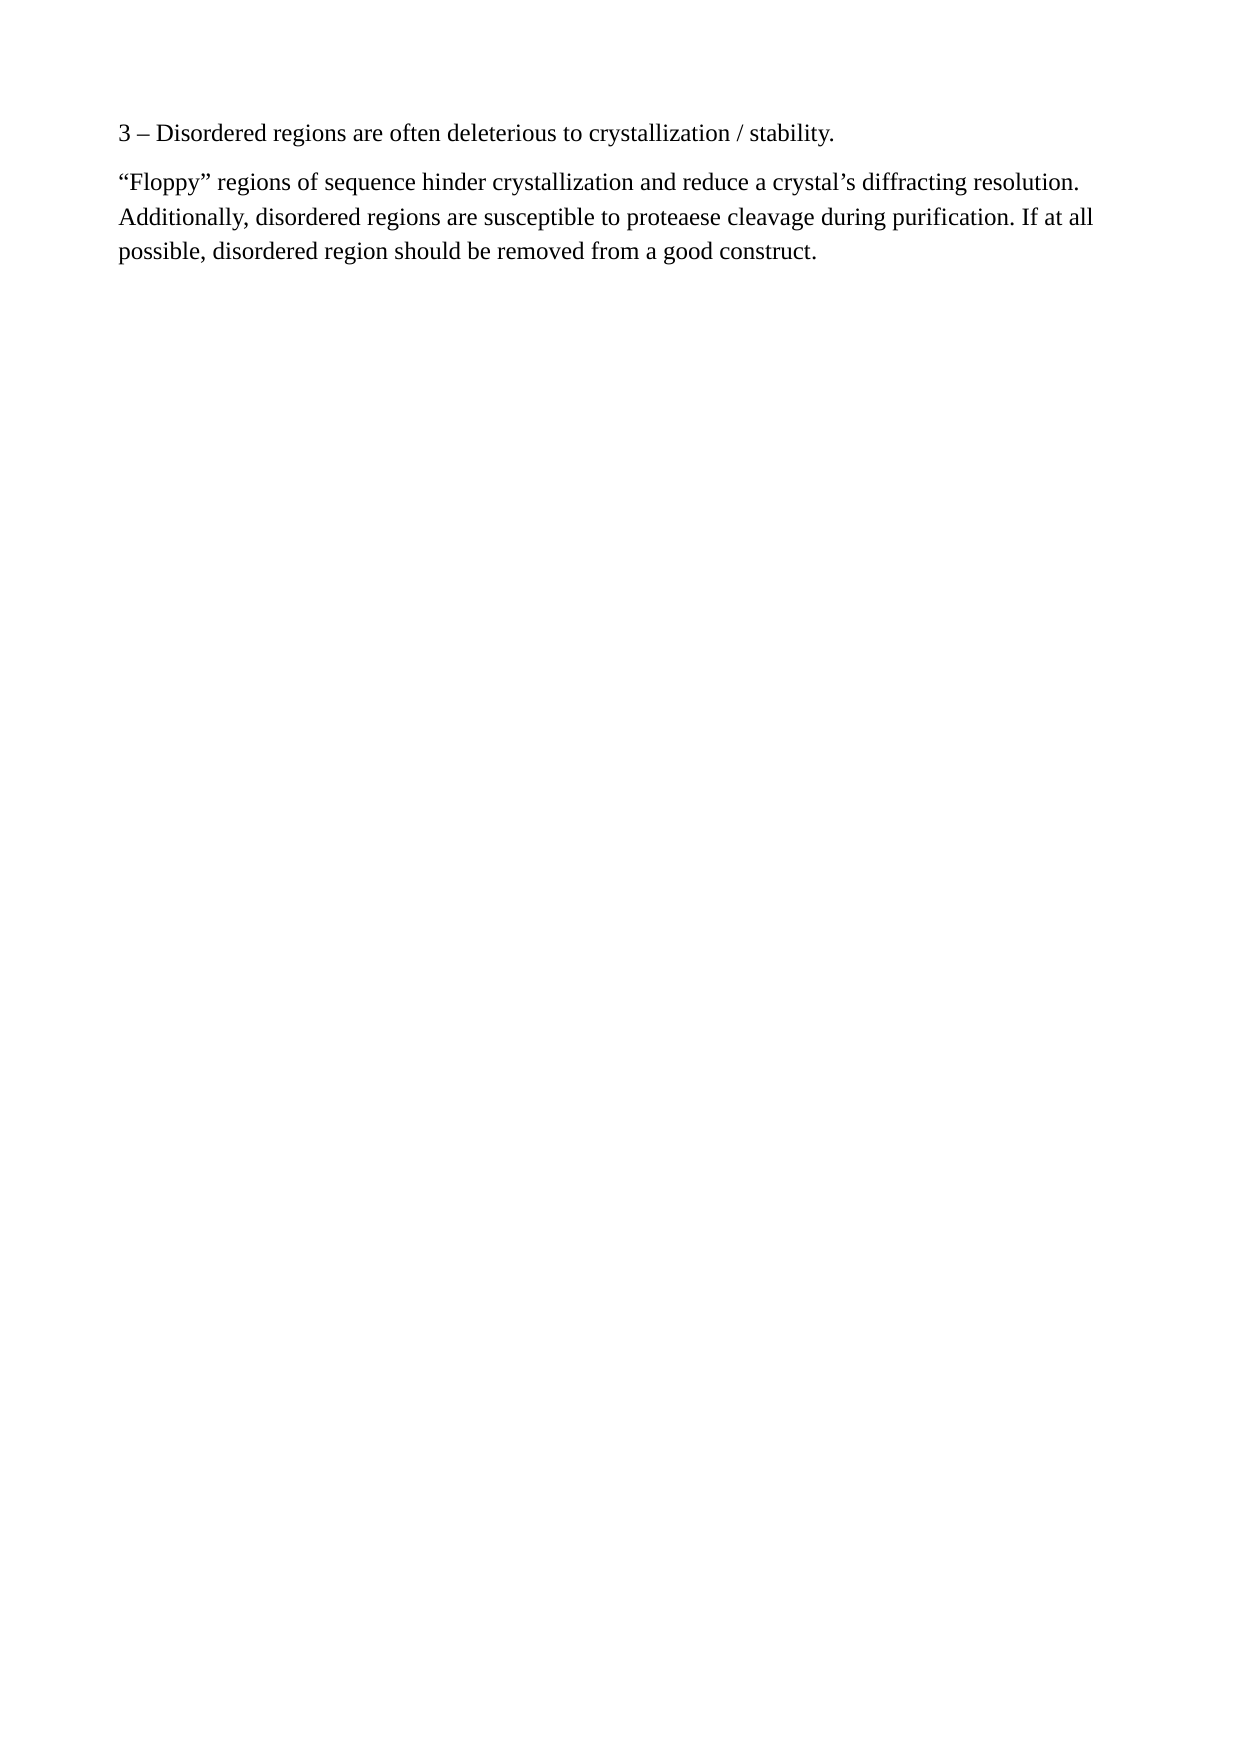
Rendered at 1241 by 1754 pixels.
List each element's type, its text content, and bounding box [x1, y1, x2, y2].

text 3 – Disordered regions are often deleterious to crystallization / stability. [118, 118, 1122, 147]
text “Floppy” regions of sequence hinder crystallization and reduce a crystal’s diffracting resolution. Additionally, disordered regions are susceptible to proteaese cleavage during purification. If at all possible, disordered region should be removed from a good construct. [118, 167, 1122, 265]
